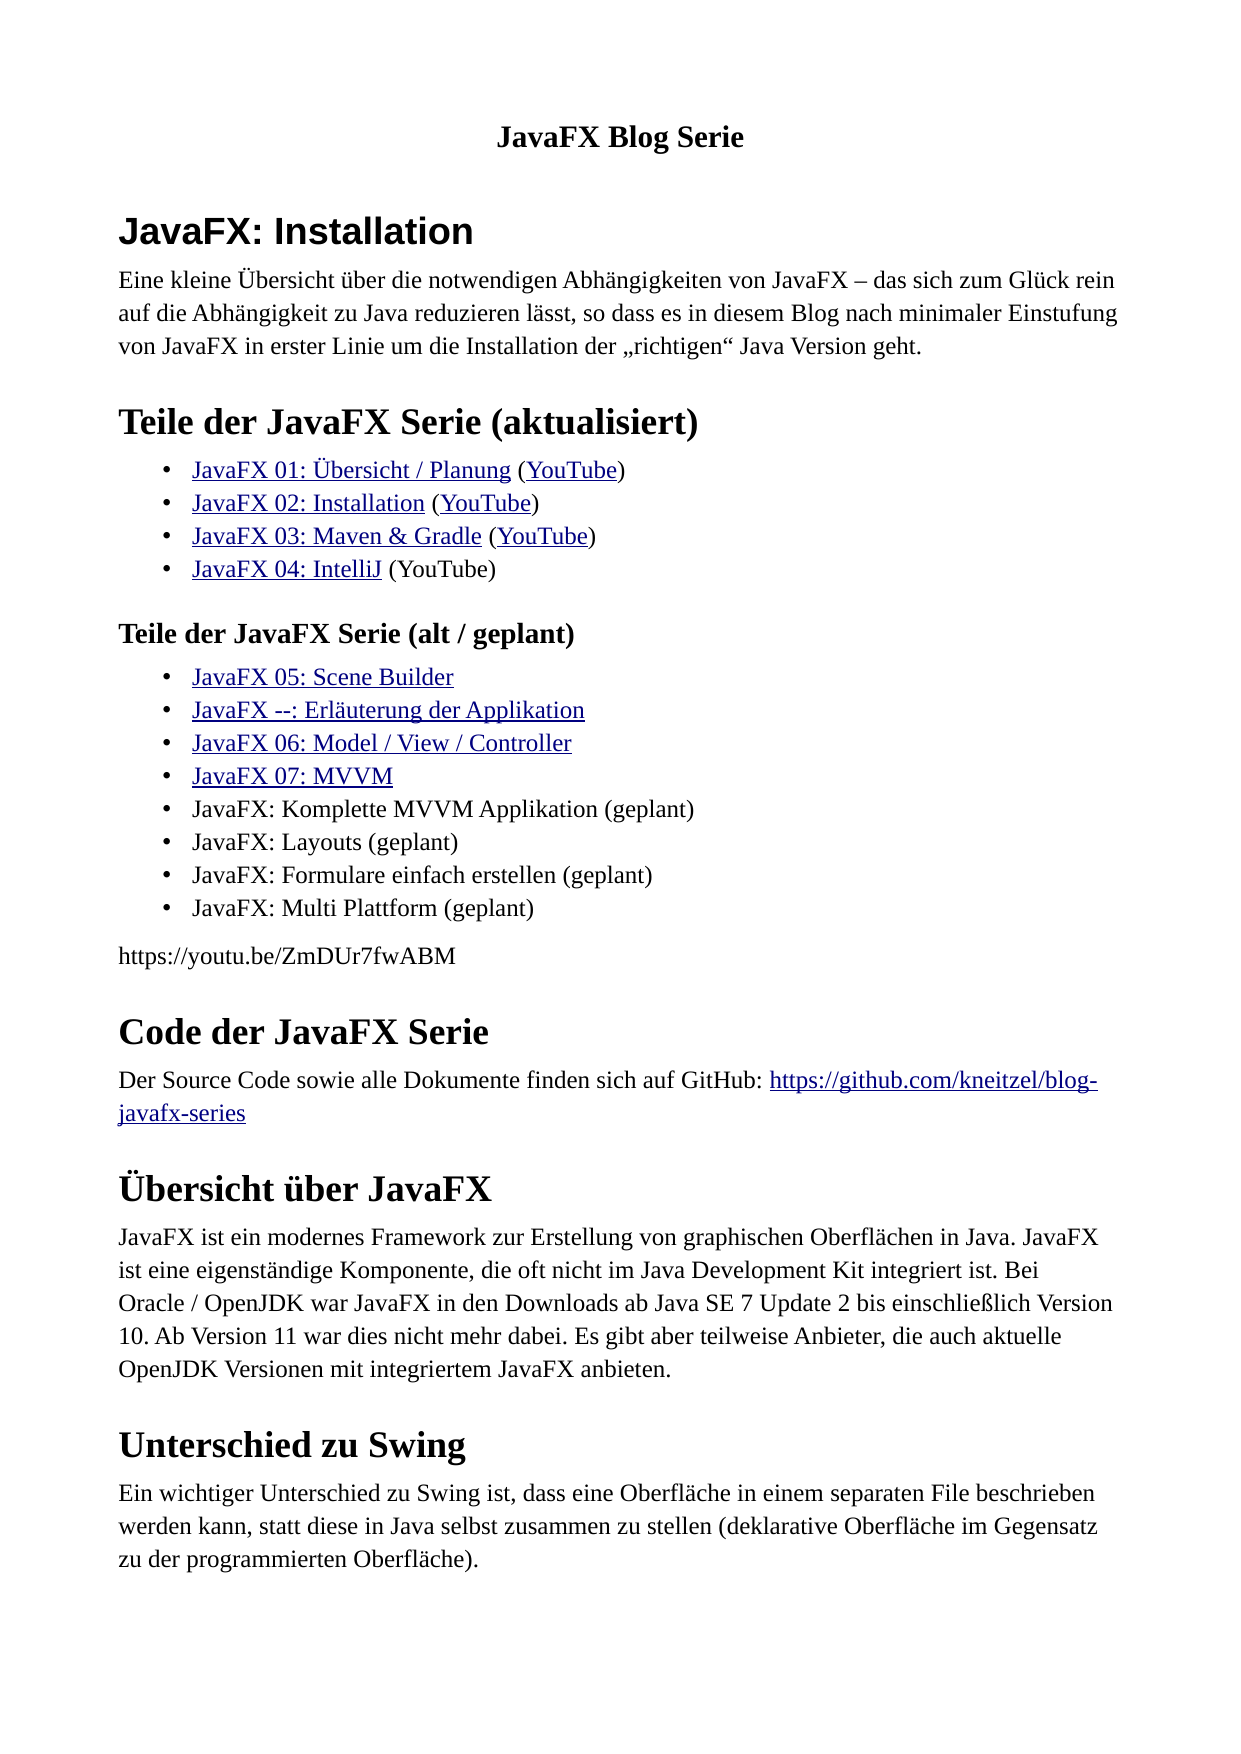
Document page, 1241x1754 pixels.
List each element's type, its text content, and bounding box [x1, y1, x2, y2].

subtitle Teile der JavaFX Serie (alt / geplant) [118, 616, 1122, 649]
subtitle Unterschied zu Swing [118, 1422, 1122, 1466]
text Eine kleine Übersicht über die notwendigen Abhängigkeiten von JavaFX – das sich zum Glück rein auf die Abhängigkeit zu Java reduzieren lässt, so dass es in diesem Blog nach minimaler Einstufung von JavaFX in erster Linie um die Installation der „richtigen“ Java Version geht. [118, 265, 1122, 359]
text Der Source Code sowie alle Dokumente finden sich auf GitHub: https://github.com/kneitzel/blog-javafx-series [118, 1065, 1122, 1127]
list JavaFX: Layouts (geplant) [162, 827, 1122, 856]
list JavaFX: Komplette MVVM Applikation (geplant) [162, 794, 1122, 823]
text JavaFX ist ein modernes Framework zur Erstellung von graphischen Oberflächen in Java. JavaFX ist eine eigenständige Komponente, die oft nicht im Java Development Kit integriert ist. Bei Oracle / OpenJDK war JavaFX in den Downloads ab Java SE 7 Update 2 bis einschließlich Version 10. Ab Version 11 war dies nicht mehr dabei. Es gibt aber teilweise Anbieter, die auch aktuelle OpenJDK Versionen mit integriertem JavaFX anbieten. [118, 1222, 1122, 1383]
subtitle Code der JavaFX Serie [118, 1009, 1122, 1052]
text https://youtu.be/ZmDUr7fwABM [118, 941, 1122, 969]
subtitle JavaFX: Installation [118, 208, 1122, 252]
list JavaFX 02: Installation (YouTube) [162, 488, 1122, 517]
subtitle Übersicht über JavaFX [118, 1166, 1122, 1209]
text Ein wichtiger Unterschied zu Swing ist, dass eine Oberfläche in einem separaten File beschrieben werden kann, statt diese in Java selbst zusammen zu stellen (deklarative Oberfläche im Gegensatz zu der programmierten Oberfläche). [118, 1478, 1122, 1573]
list JavaFX 04: IntelliJ (YouTube) [162, 554, 1122, 583]
list JavaFX: Formulare einfach erstellen (geplant) [162, 860, 1122, 889]
list JavaFX: Multi Plattform (geplant) [162, 893, 1122, 922]
subtitle Teile der JavaFX Serie (aktualisiert) [118, 399, 1122, 442]
list JavaFX 06: Model / View / Controller [162, 728, 1122, 757]
list JavaFX 03: Maven & Gradle (YouTube) [162, 521, 1122, 549]
list JavaFX 05: Scene Builder [162, 662, 1122, 691]
list JavaFX --: Erläuterung der Applikation [162, 695, 1122, 724]
list JavaFX 07: MVVM [162, 761, 1122, 790]
list JavaFX 01: Übersicht / Planung (YouTube) [162, 455, 1122, 483]
